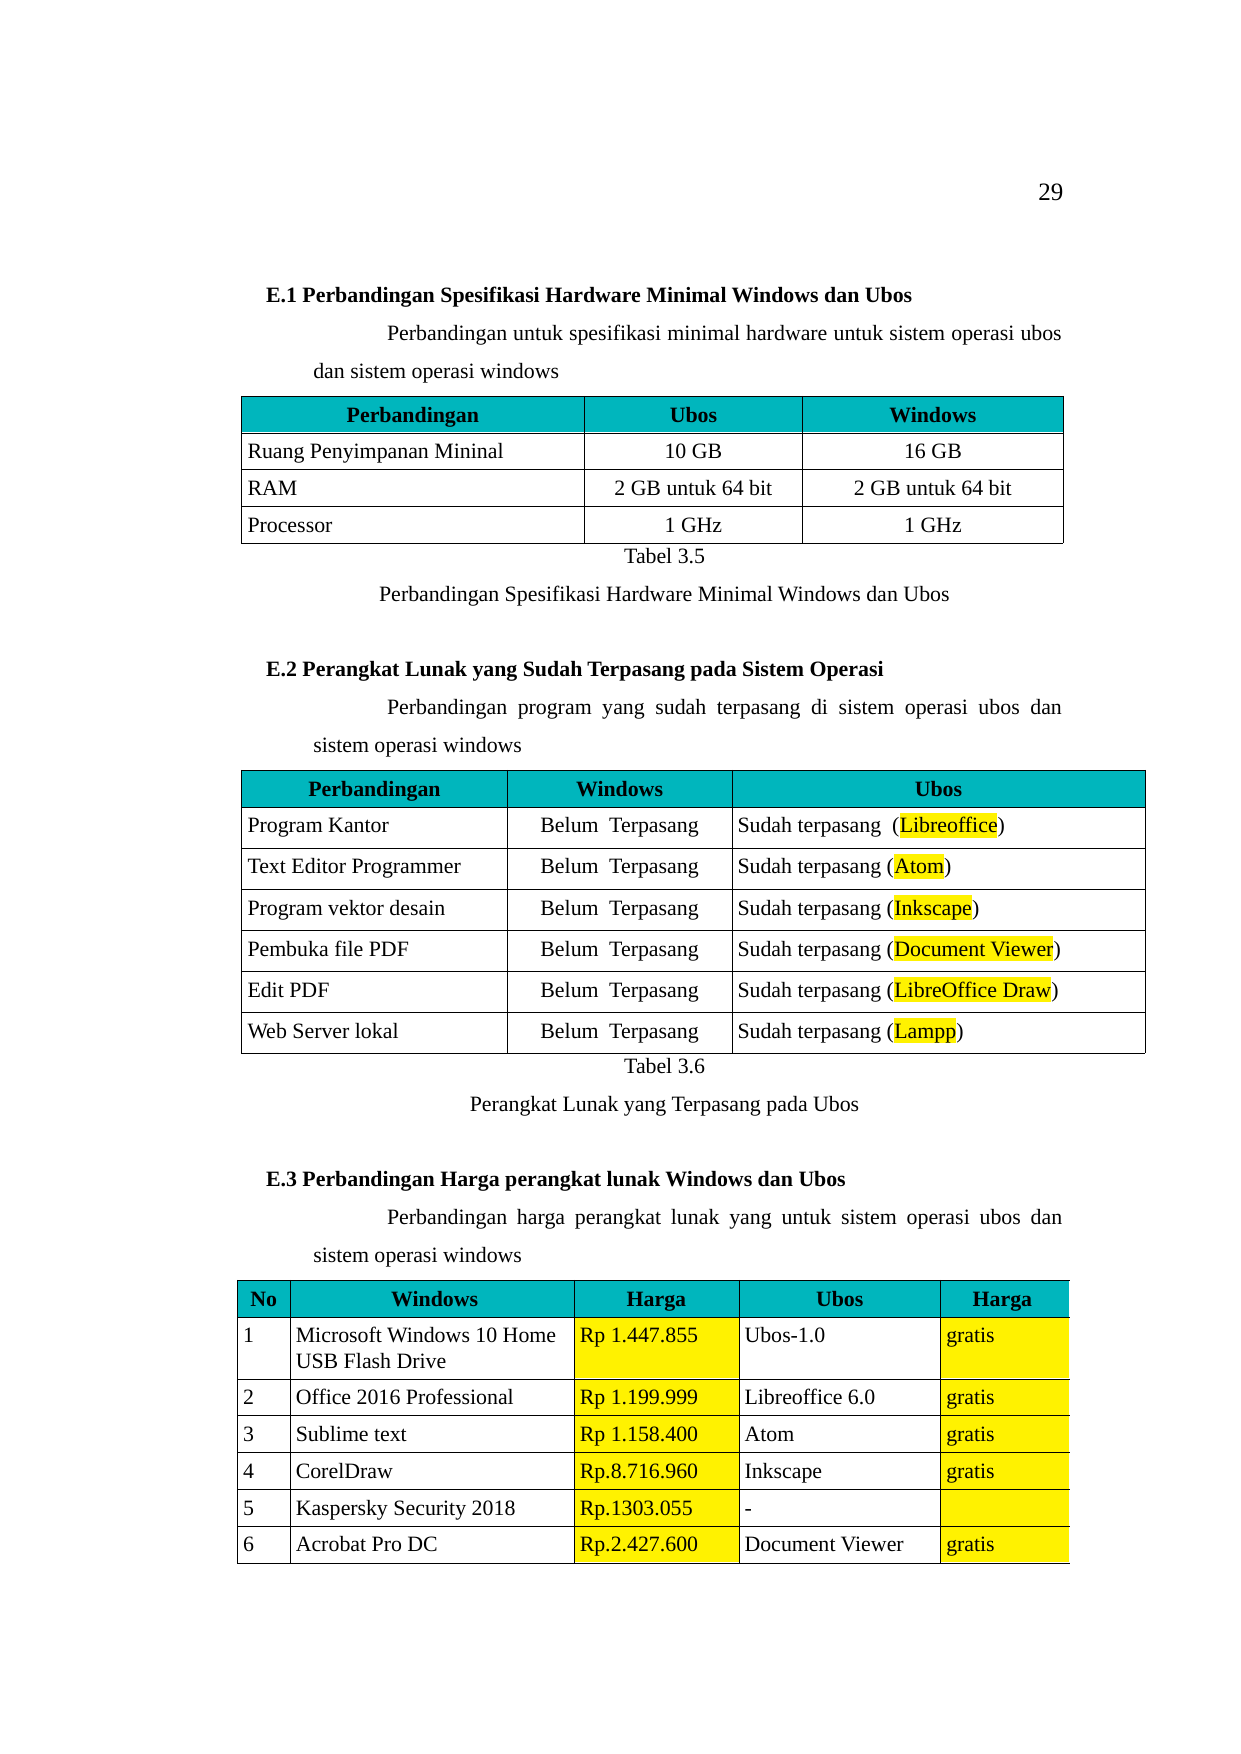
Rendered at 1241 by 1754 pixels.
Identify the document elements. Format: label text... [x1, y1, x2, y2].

table_cell Inkscape [740, 1453, 940, 1489]
table_cell Office 2016 Professional [291, 1380, 574, 1415]
text Perbandingan Spesifikasi Hardware Minimal Windows dan Ubos [266, 581, 1063, 606]
table_cell Program vektor desain [242, 890, 507, 930]
table_cell Acrobat Pro DC [291, 1527, 574, 1562]
table_cell Rp 1.199.999 [575, 1380, 739, 1415]
table_cell RAM [242, 470, 584, 506]
table_cell Belum Terpasang [508, 972, 732, 1012]
table_cell 2 [238, 1380, 290, 1415]
table_header Harga [941, 1281, 1069, 1317]
table_cell - [740, 1490, 940, 1526]
table_header Ubos [740, 1281, 940, 1317]
table_cell Sudah terpasang (Inkscape) [733, 890, 1145, 930]
table_cell gratis [941, 1380, 1069, 1415]
table_cell Belum Terpasang [508, 890, 732, 930]
table_header No [238, 1281, 290, 1317]
table_cell Sudah terpasang (Lampp) [733, 1013, 1145, 1053]
text E.1 Perbandingan Spesifikasi Hardware Minimal Windows dan Ubos [266, 282, 1063, 307]
table_cell Rp.8.716.960 [575, 1453, 739, 1489]
table_cell 10 GB [585, 434, 802, 469]
table_header Ubos [585, 397, 802, 432]
table_cell gratis [941, 1527, 1069, 1562]
table_cell 3 [238, 1416, 290, 1452]
text E.2 Perangkat Lunak yang Sudah Terpasang pada Sistem Operasi [266, 656, 1063, 682]
table_cell gratis [941, 1318, 1069, 1378]
table_cell CorelDraw [291, 1453, 574, 1489]
table_cell Rp.2.427.600 [575, 1527, 739, 1562]
table_cell Sudah terpasang (Libreoffice) [733, 808, 1145, 848]
table_cell Text Editor Programmer [242, 849, 507, 889]
table_cell [941, 1490, 1069, 1526]
table_cell Web Server lokal [242, 1013, 507, 1053]
table_cell 2 GB untuk 64 bit [803, 470, 1063, 506]
text Perbandingan harga perangkat lunak yang untuk sistem operasi ubos dan sistem operasi windows [313, 1204, 1063, 1267]
table_cell 16 GB [803, 434, 1063, 469]
table_cell Sublime text [291, 1416, 574, 1452]
table_cell Sudah terpasang (Document Viewer) [733, 931, 1145, 971]
table_cell gratis [941, 1453, 1069, 1489]
table_cell Rp 1.158.400 [575, 1416, 739, 1452]
table_cell 4 [238, 1453, 290, 1489]
table_header Windows [291, 1281, 574, 1317]
table_cell Belum Terpasang [508, 1013, 732, 1053]
table_cell 6 [238, 1527, 290, 1562]
table_header Harga [575, 1281, 739, 1317]
table_cell Program Kantor [242, 808, 507, 848]
table_cell 2 GB untuk 64 bit [585, 470, 802, 506]
text Tabel 3.6 [266, 1054, 1063, 1078]
text Perangkat Lunak yang Terpasang pada Ubos [266, 1091, 1063, 1116]
table_cell Belum Terpasang [508, 849, 732, 889]
table_header Perbandingan [242, 397, 584, 432]
table_header Ubos [733, 771, 1145, 807]
table_cell gratis [941, 1416, 1069, 1452]
table_cell Belum Terpasang [508, 931, 732, 971]
table_cell Rp 1.447.855 [575, 1318, 739, 1378]
table_cell Atom [740, 1416, 940, 1452]
table_cell 5 [238, 1490, 290, 1526]
table_header Perbandingan [242, 771, 507, 807]
text Tabel 3.5 [266, 544, 1063, 568]
table_cell 1 GHz [803, 507, 1063, 543]
table_cell Document Viewer [740, 1527, 940, 1562]
table_cell 1 GHz [585, 507, 802, 543]
table_cell Sudah terpasang (Atom) [733, 849, 1145, 889]
table_cell Microsoft Windows 10 Home USB Flash Drive [291, 1318, 574, 1378]
table_cell Processor [242, 507, 584, 543]
table_cell Libreoffice 6.0 [740, 1380, 940, 1415]
text Perbandingan untuk spesifikasi minimal hardware untuk sistem operasi ubos dan sistem operasi windows [313, 320, 1063, 383]
text E.3 Perbandingan Harga perangkat lunak Windows dan Ubos [266, 1166, 1063, 1192]
table_cell Sudah terpasang (LibreOffice Draw) [733, 972, 1145, 1012]
table_cell Ubos-1.0 [740, 1318, 940, 1378]
table_cell Kaspersky Security 2018 [291, 1490, 574, 1526]
table_header Windows [508, 771, 732, 807]
text Perbandingan program yang sudah terpasang di sistem operasi ubos dan sistem operasi windows [313, 694, 1063, 757]
table_cell Belum Terpasang [508, 808, 732, 848]
table_header Windows [803, 397, 1063, 432]
table_cell Ruang Penyimpanan Mininal [242, 434, 584, 469]
table_cell Rp.1303.055 [575, 1490, 739, 1526]
table_cell Edit PDF [242, 972, 507, 1012]
table_cell 1 [238, 1318, 290, 1378]
table_cell Pembuka file PDF [242, 931, 507, 971]
